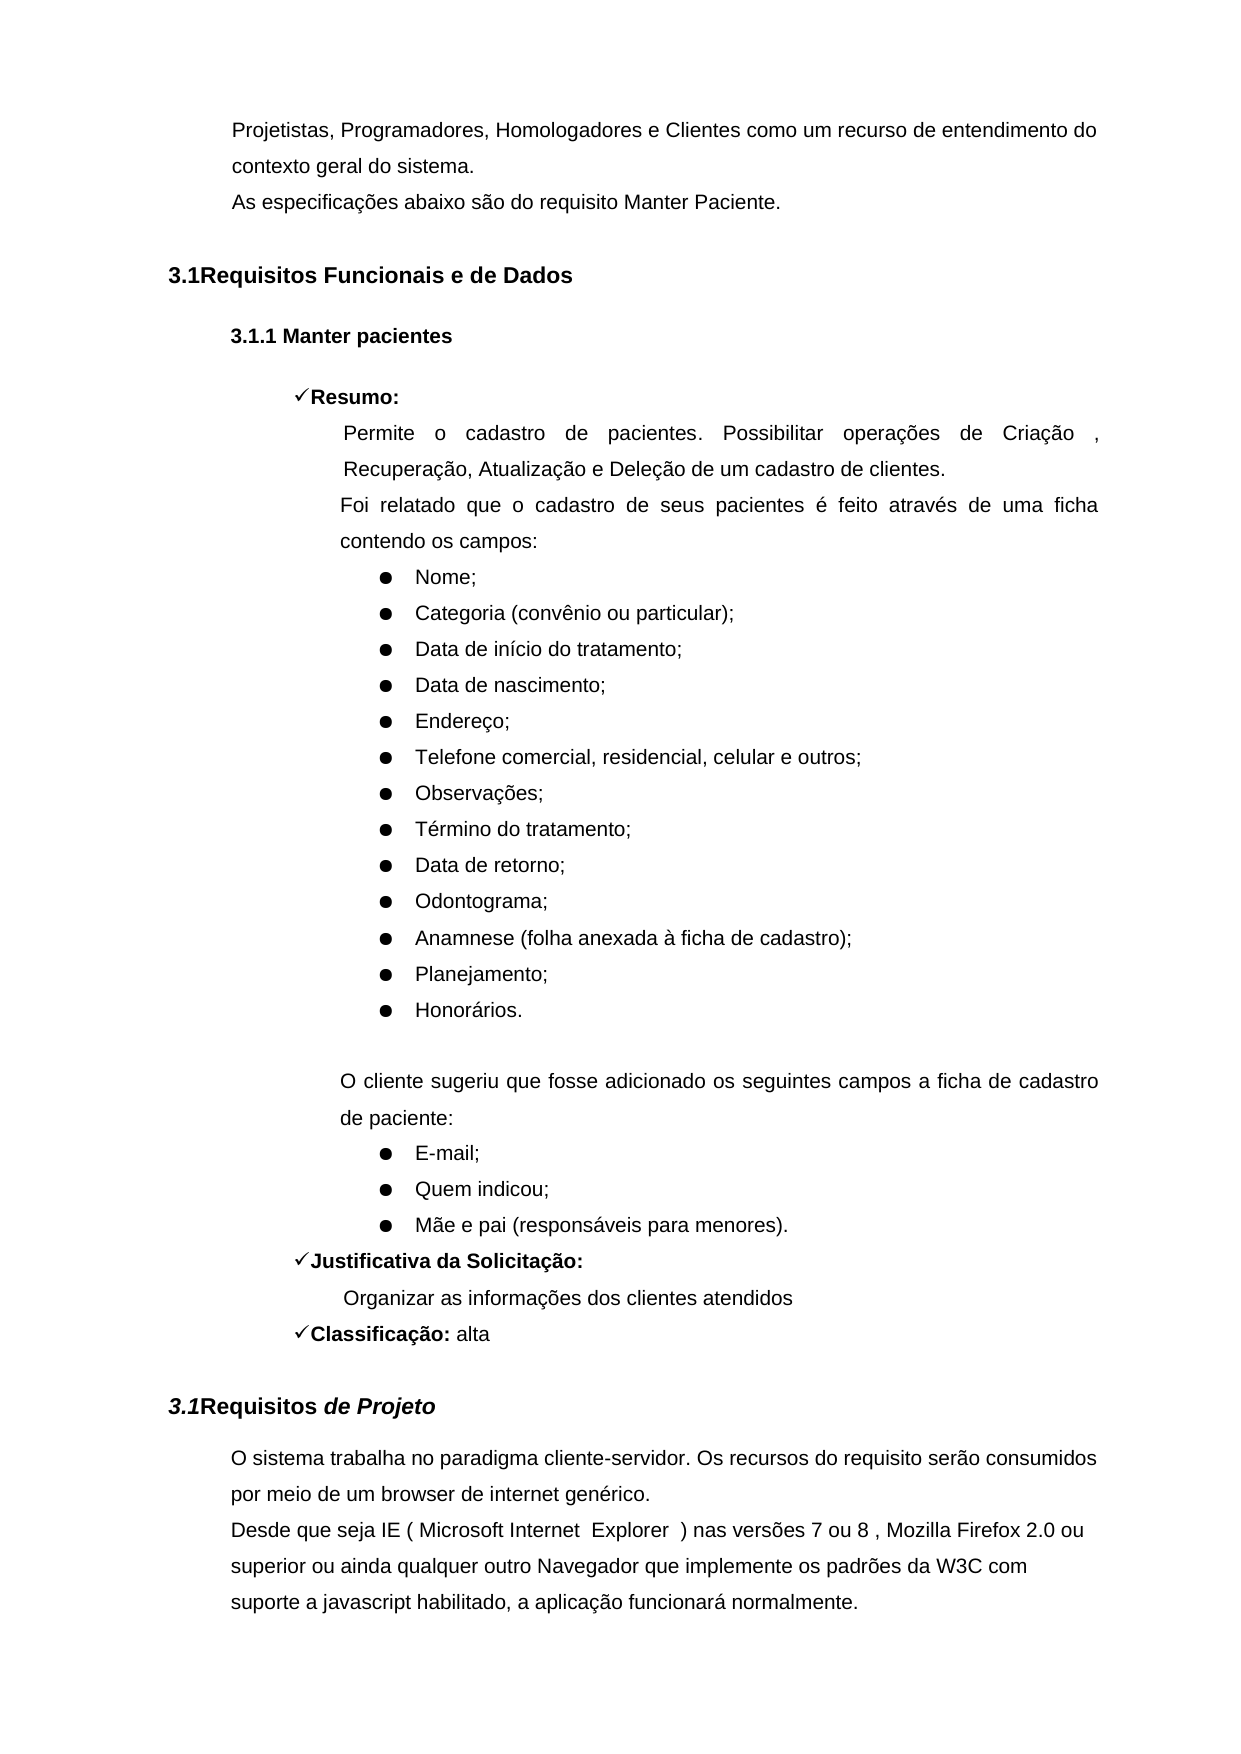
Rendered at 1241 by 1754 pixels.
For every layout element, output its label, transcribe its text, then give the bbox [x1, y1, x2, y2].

list Observações; [377, 781, 1100, 805]
list Categoria (convênio ou particular); [377, 601, 1100, 625]
list Manter pacientes [193, 324, 1100, 348]
list Data de retorno; [377, 853, 1100, 877]
list Quem indicou; [377, 1177, 1100, 1201]
text Desde que seja IE ( Microsoft Internet Explorer ) nas versões 7 ou 8 , Mozilla Firefox 2.0 ou superior ou ainda qualquer outro Navegador que implemente os padrões da W3C com suporte a javascript habilitado, a aplicação funcionará normalmente. [231, 1518, 1100, 1614]
subtitle Requisitos Funcionais e de Dados [168, 262, 1100, 288]
text O sistema trabalha no paradigma cliente-servidor. Os recursos do requisito serão consumidos por meio de um browser de internet genérico. [231, 1446, 1100, 1506]
list Data de nascimento; [377, 673, 1100, 697]
list E-mail; [377, 1141, 1100, 1165]
list Odontograma; [377, 889, 1100, 913]
list Resumo: [293, 385, 1100, 409]
list Telefone comercial, residencial, celular e outros; [377, 745, 1100, 769]
list Planejamento; [377, 961, 1100, 985]
list Nome; [377, 565, 1100, 589]
list Data de início do tratamento; [377, 637, 1100, 661]
list Classificação: alta [293, 1321, 1100, 1345]
text Permite o cadastro de pacientes. Possibilitar operações de Criação , Recuperação, Atualização e Deleção de um cadastro de clientes. [343, 421, 1100, 481]
list Honorários. [377, 997, 1100, 1021]
list Justificativa da Solicitação: [293, 1249, 1100, 1273]
text Projetistas, Programadores, Homologadores e Clientes como um recurso de entendimento do contexto geral do sistema. [232, 118, 1100, 178]
text O cliente sugeriu que fosse adicionado os seguintes campos a ficha de cadastro de paciente: [340, 1069, 1100, 1129]
subtitle Requisitos de Projeto [168, 1393, 1100, 1420]
text Foi relatado que o cadastro de seus pacientes é feito através de uma ficha contendo os campos: [340, 493, 1100, 553]
text Organizar as informações dos clientes atendidos [343, 1285, 1100, 1309]
list Endereço; [377, 709, 1100, 733]
list Término do tratamento; [377, 817, 1100, 841]
list Mãe e pai (responsáveis para menores). [377, 1213, 1100, 1237]
text As especificações abaixo são do requisito Manter Paciente. [232, 190, 1100, 214]
list Anamnese (folha anexada à ficha de cadastro); [377, 925, 1100, 949]
